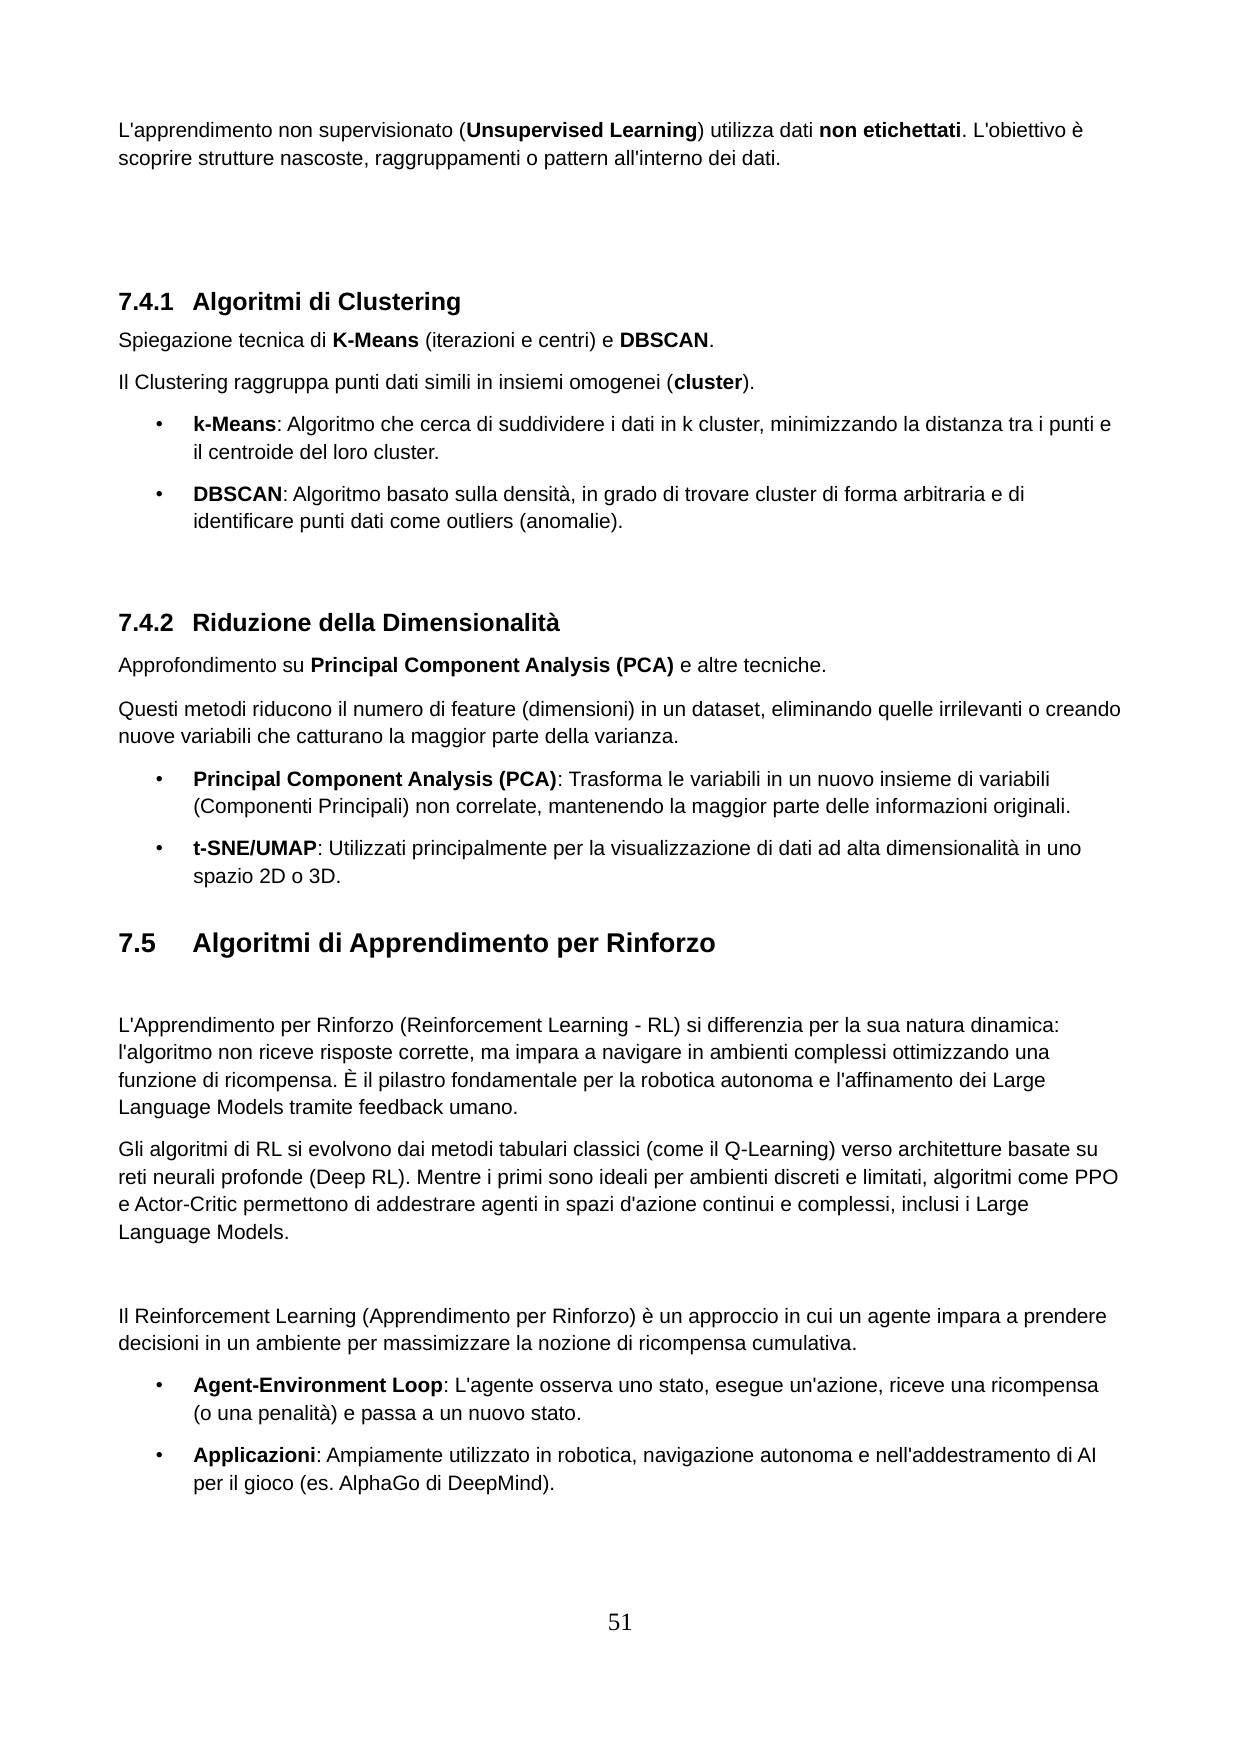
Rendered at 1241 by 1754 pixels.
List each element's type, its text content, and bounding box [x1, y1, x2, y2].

text Il Clustering raggruppa punti dati simili in insiemi omogenei (cluster). [118, 370, 1122, 394]
list Principal Component Analysis (PCA): Trasforma le variabili in un nuovo insieme di variabili (Componenti Principali) non correlate, mantenendo la maggior parte delle informazioni originali. [156, 766, 1122, 818]
list k-Means: Algoritmo che cerca di suddividere i dati in k cluster, minimizzando la distanza tra i punti e il centroide del loro cluster. [156, 412, 1122, 463]
text L'apprendimento non supervisionato (Unsupervised Learning) utilizza dati non etichettati. L'obiettivo è scoprire strutture nascoste, raggruppamenti o pattern all'interno dei dati. [118, 118, 1122, 169]
list DBSCAN: Algoritmo basato sulla densità, in grado di trovare cluster di forma arbitraria e di identificare punti dati come outliers (anomalie). [156, 482, 1122, 533]
subtitle Algoritmi di Clustering [118, 286, 1122, 315]
subtitle Riduzione della Dimensionalità [118, 608, 1122, 637]
subtitle Algoritmi di Apprendimento per Rinforzo [118, 927, 1122, 958]
text Gli algoritmi di RL si evolvono dai metodi tabulari classici (come il Q-Learning) verso architetture basate su reti neurali profonde (Deep RL). Mentre i primi sono ideali per ambienti discreti e limitati, algoritmi come PPO e Actor-Critic permettono di addestrare agenti in spazi d'azione continui e complessi, inclusi i Large Language Models. [118, 1137, 1122, 1243]
text Questi metodi riducono il numero di feature (dimensioni) in un dataset, eliminando quelle irrilevanti o creando nuove variabili che catturano la maggior parte della varianza. [118, 697, 1122, 748]
text L'Apprendimento per Rinforzo (Reinforcement Learning - RL) si differenzia per la sua natura dinamica: l'algoritmo non riceve risposte corrette, ma impara a navigare in ambienti complessi ottimizzando una funzione di ricompensa. È il pilastro fondamentale per la robotica autonoma e l'affinamento dei Large Language Models tramite feedback umano. [118, 1012, 1122, 1119]
text Approfondimento su Principal Component Analysis (PCA) e altre tecniche. [118, 649, 1122, 678]
list Agent-Environment Loop: L'agente osserva uno stato, esegue un'azione, riceve una ricompensa (o una penalità) e passa a un nuovo stato. [156, 1373, 1122, 1425]
text Il Reinforcement Learning (Apprendimento per Rinforzo) è un approccio in cui un agente impara a prendere decisioni in un ambiente per massimizzare la nozione di ricompensa cumulativa. [118, 1304, 1122, 1355]
list Applicazioni: Ampiamente utilizzato in robotica, navigazione autonoma e nell'addestramento di AI per il gioco (es. AlphaGo di DeepMind). [156, 1443, 1122, 1494]
list t-SNE/UMAP: Utilizzati principalmente per la visualizzazione di dati ad alta dimensionalità in uno spazio 2D o 3D. [156, 836, 1122, 888]
text Spiegazione tecnica di K-Means (iterazioni e centri) e DBSCAN. [118, 328, 1122, 352]
